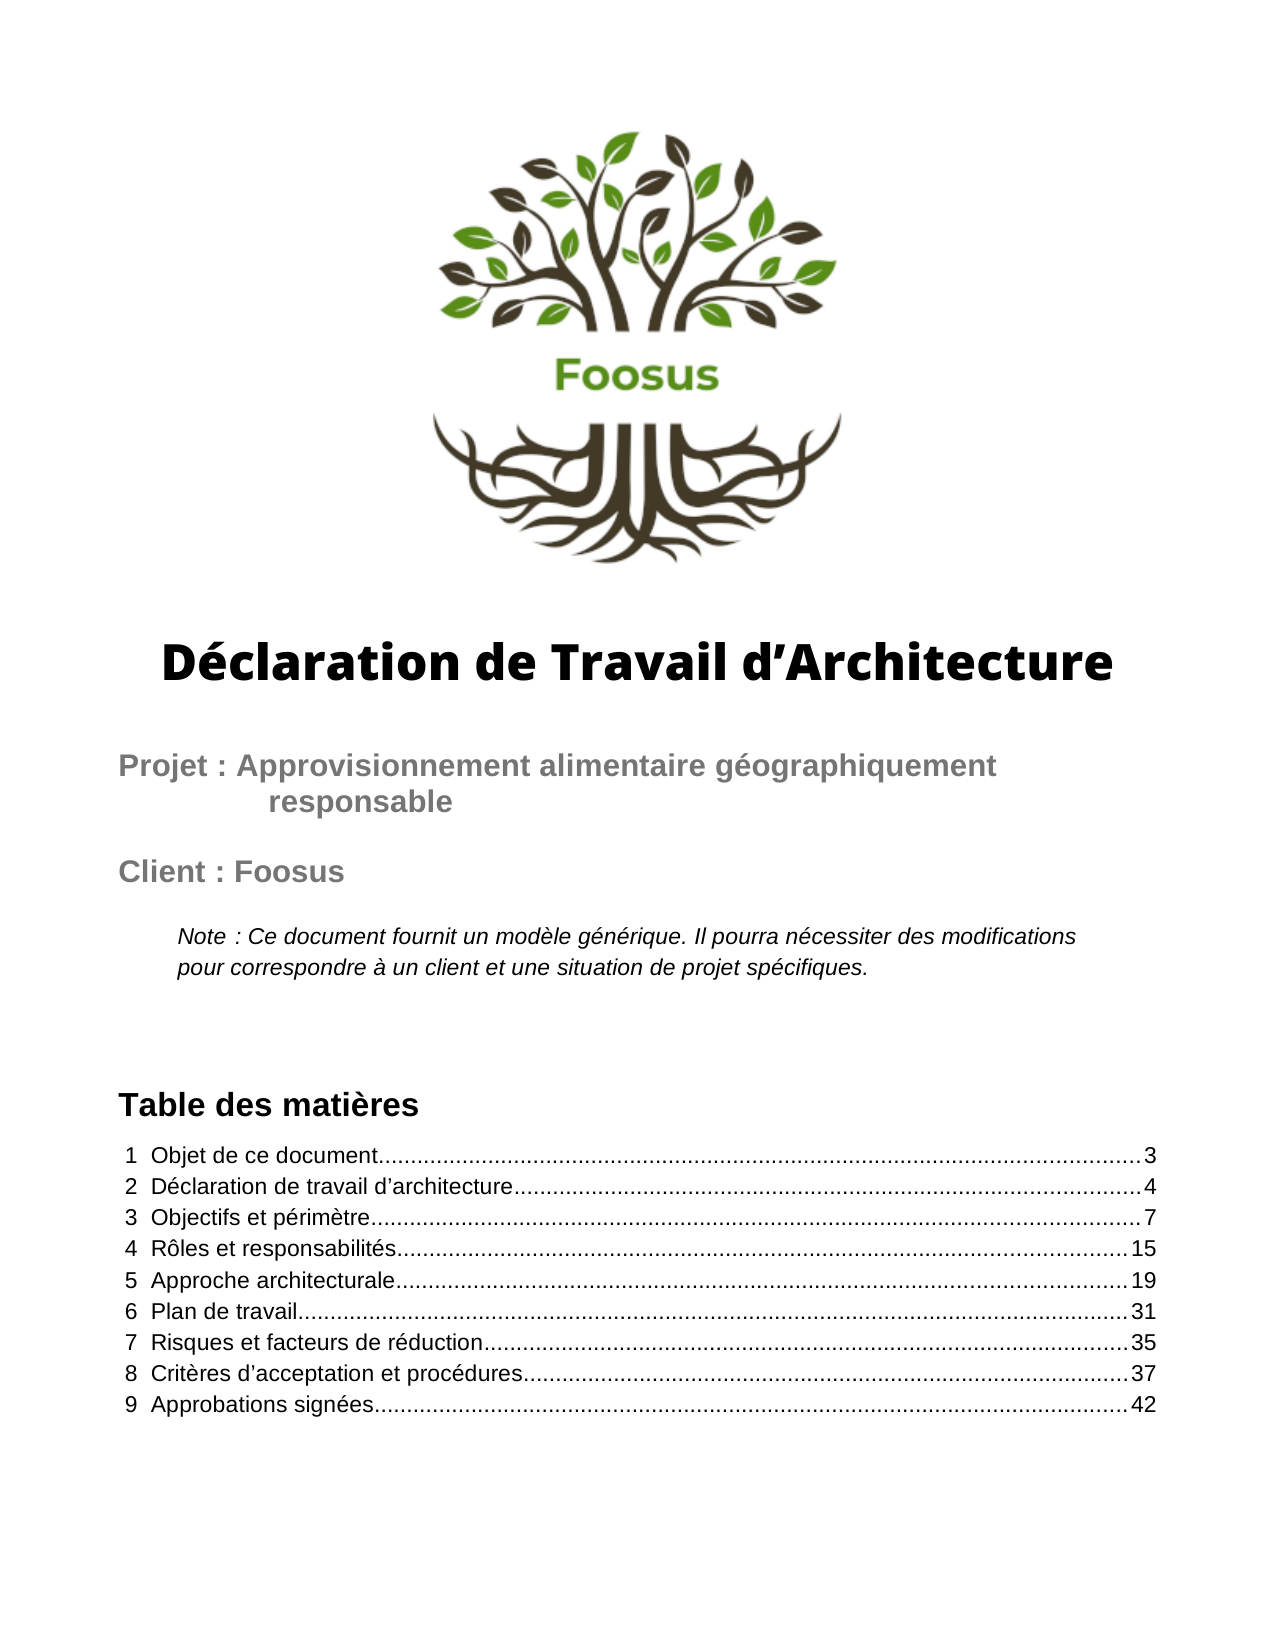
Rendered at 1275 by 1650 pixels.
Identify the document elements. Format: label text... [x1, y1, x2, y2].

picture [411, 118, 864, 578]
text 1 Objet de ce document 3 [118, 1141, 1157, 1168]
text 5 Approche architecturale 19 [118, 1266, 1157, 1293]
subtitle Client : Foosus [118, 853, 1157, 889]
text 8 Critères d’acceptation et procédures 37 [118, 1359, 1157, 1386]
text 9 Approbations signées 42 [118, 1391, 1157, 1418]
text 2 Déclaration de travail d’architecture 4 [118, 1172, 1157, 1199]
text 7 Risques et facteurs de réduction 35 [118, 1328, 1157, 1355]
title Déclaration de Travail d’Architecture [118, 627, 1157, 695]
subtitle Table des matières [118, 1084, 1157, 1123]
subtitle Projet : Approvisionnement alimentaire géographiquement responsable [118, 747, 1157, 819]
text 6 Plan de travail 31 [118, 1297, 1157, 1324]
text Note : Ce document fournit un modèle générique. Il pourra nécessiter des modifications pour correspondre à un client et une situation de projet spécifiques. [177, 922, 1098, 980]
text 4 Rôles et responsabilités 15 [118, 1235, 1157, 1262]
text 3 Objectifs et périmètre 7 [118, 1204, 1157, 1231]
